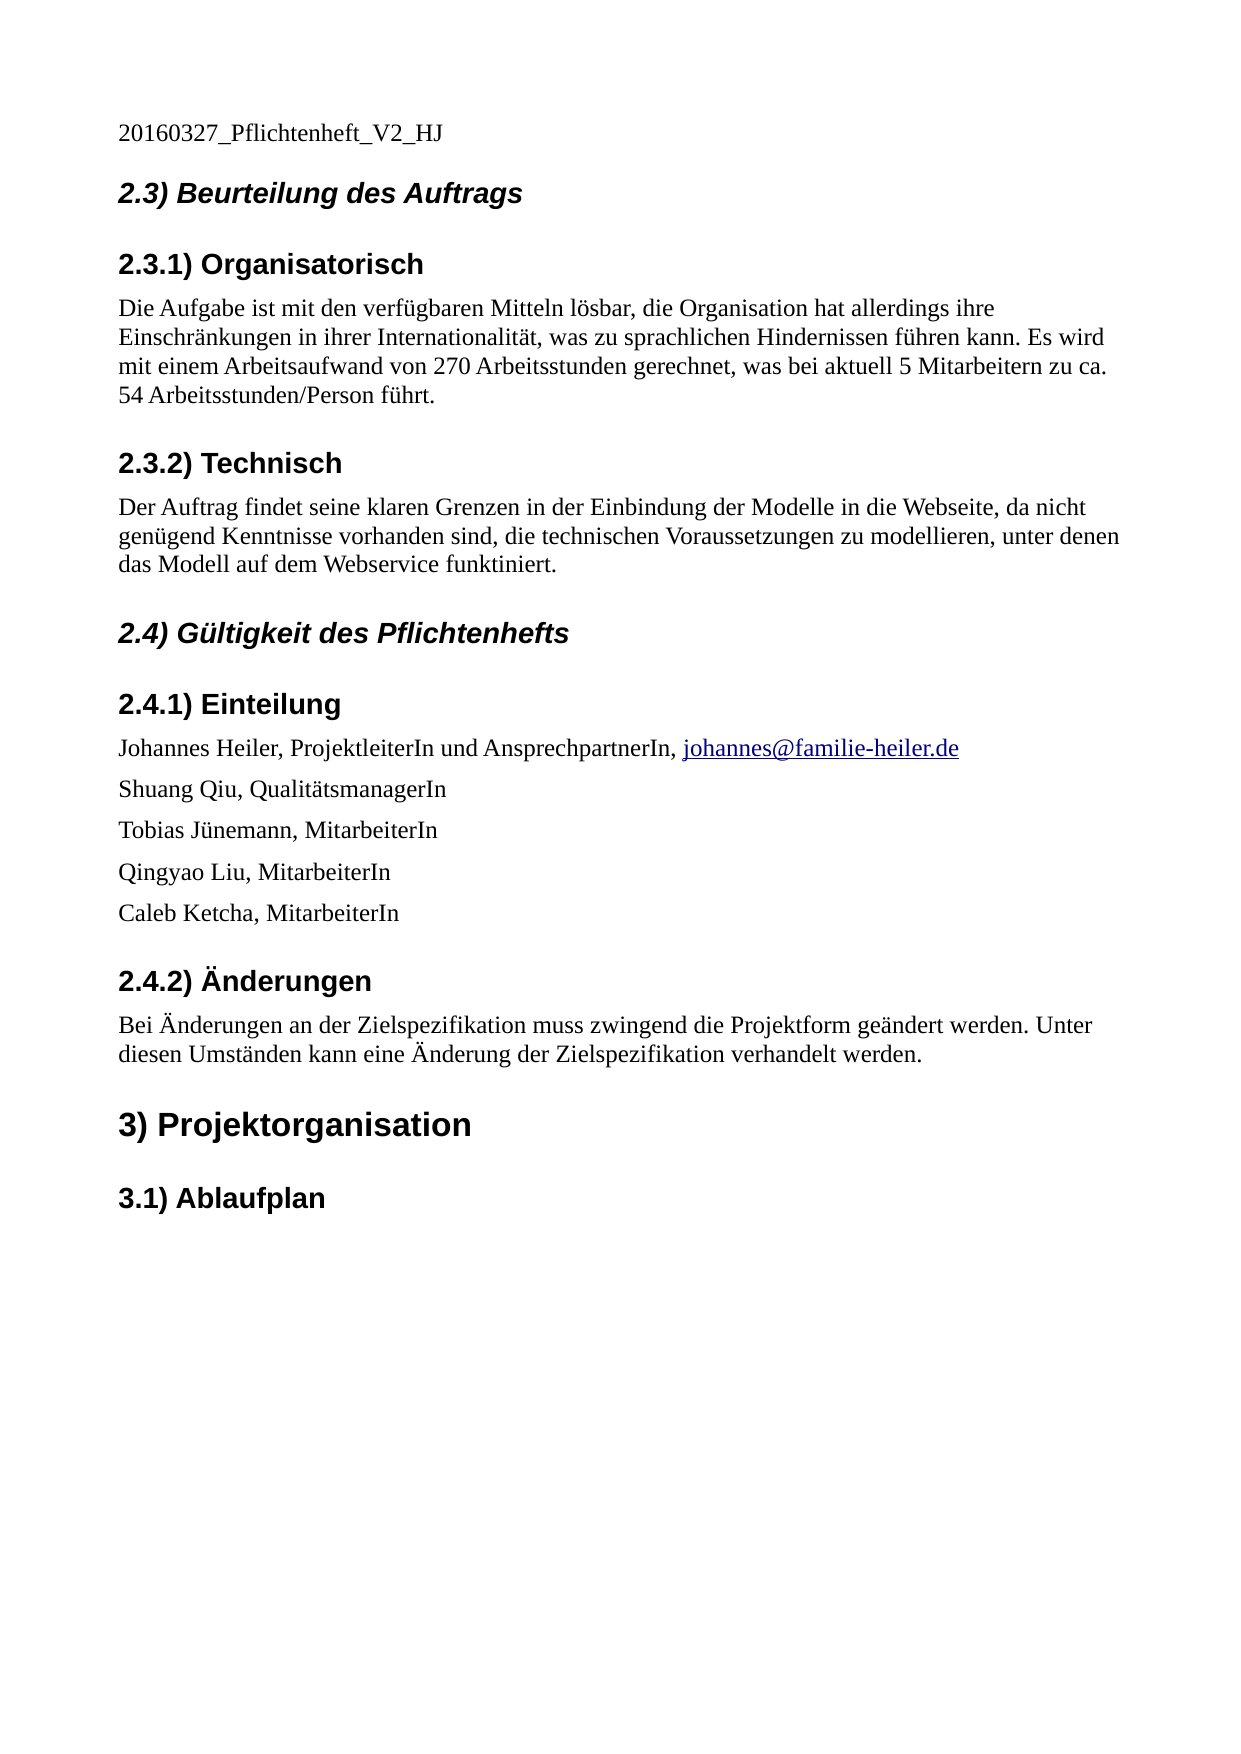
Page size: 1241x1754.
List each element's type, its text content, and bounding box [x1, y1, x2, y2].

subtitle 2.3) Beurteilung des Auftrags [118, 176, 1122, 210]
text Die Aufgabe ist mit den verfügbaren Mitteln lösbar, die Organisation hat allerdings ihre Einschränkungen in ihrer Internationalität, was zu sprachlichen Hindernissen führen kann. Es wird mit einem Arbeitsaufwand von 270 Arbeitsstunden gerechnet, was bei aktuell 5 Mitarbeitern zu ca. 54 Arbeitsstunden/Person führt. [118, 293, 1122, 408]
text Johannes Heiler, ProjektleiterIn und AnsprechpartnerIn, johannes@familie-heiler.de [118, 733, 1122, 762]
text Caleb Ketcha, MitarbeiterIn [118, 898, 1122, 927]
text Tobias Jünemann, MitarbeiterIn [118, 815, 1122, 844]
subtitle 2.4) Gültigkeit des Pflichtenhefts [118, 616, 1122, 649]
text Qingyao Liu, MitarbeiterIn [118, 857, 1122, 885]
subtitle 3) Projektorganisation [118, 1105, 1122, 1144]
subtitle 2.3.2) Technisch [118, 446, 1122, 479]
text Bei Änderungen an der Zielspezifikation muss zwingend die Projektform geändert werden. Unter diesen Umständen kann eine Änderung der Zielspezifikation verhandelt werden. [118, 1010, 1122, 1068]
text Der Auftrag findet seine klaren Grenzen in der Einbindung der Modelle in die Webseite, da nicht genügend Kenntnisse vorhanden sind, die technischen Voraussetzungen zu modellieren, unter denen das Modell auf dem Webservice funktiniert. [118, 492, 1122, 578]
subtitle 2.4.1) Einteilung [118, 687, 1122, 720]
subtitle 2.4.2) Änderungen [118, 964, 1122, 998]
subtitle 2.3.1) Organisatorisch [118, 247, 1122, 281]
subtitle 3.1) Ablaufplan [118, 1181, 1122, 1215]
text Shuang Qiu, QualitätsmanagerIn [118, 774, 1122, 803]
